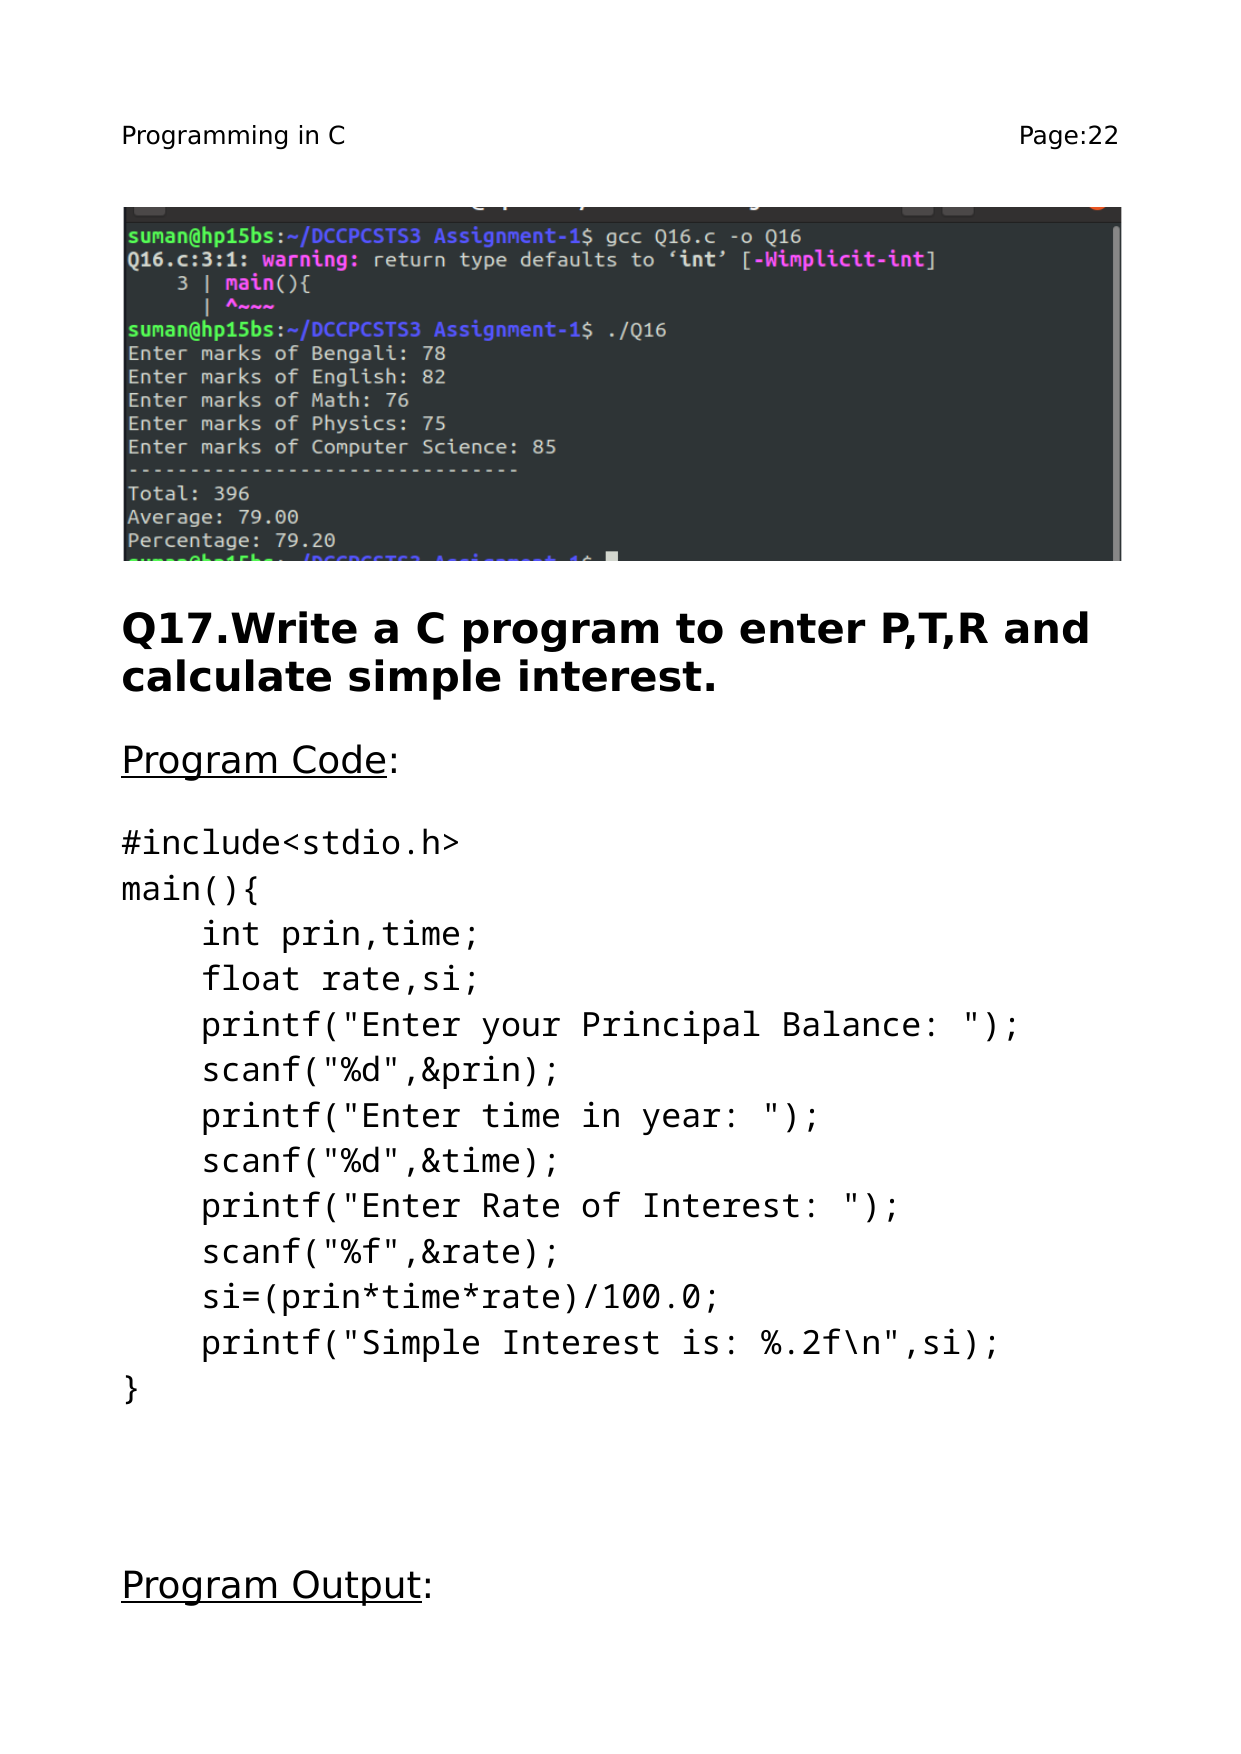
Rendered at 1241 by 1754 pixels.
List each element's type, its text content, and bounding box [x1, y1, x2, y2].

text float rate,si; [121, 955, 1119, 1001]
text int prin,time; [121, 910, 1119, 955]
text printf("Simple Interest is: %.2f\n",si); [121, 1318, 1119, 1364]
picture [123, 207, 1122, 561]
text } [121, 1364, 1119, 1409]
text scanf("%d",&time); [121, 1137, 1119, 1182]
text printf("Enter Rate of Interest: "); [121, 1182, 1119, 1228]
text si=(prin*time*rate)/100.0; [121, 1273, 1119, 1318]
text #include<stdio.h> [121, 819, 1119, 864]
text scanf("%f",&rate); [121, 1228, 1119, 1273]
text scanf("%d",&prin); [121, 1046, 1119, 1091]
text printf("Enter your Principal Balance: "); [121, 1001, 1119, 1046]
text Program Code: [121, 738, 1119, 782]
text Q17.Write a C program to enter P,T,R and calculate simple interest. [121, 604, 1119, 701]
text Program Output: [121, 1563, 1119, 1607]
text printf("Enter time in year: "); [121, 1091, 1119, 1137]
text main(){ [121, 864, 1119, 910]
